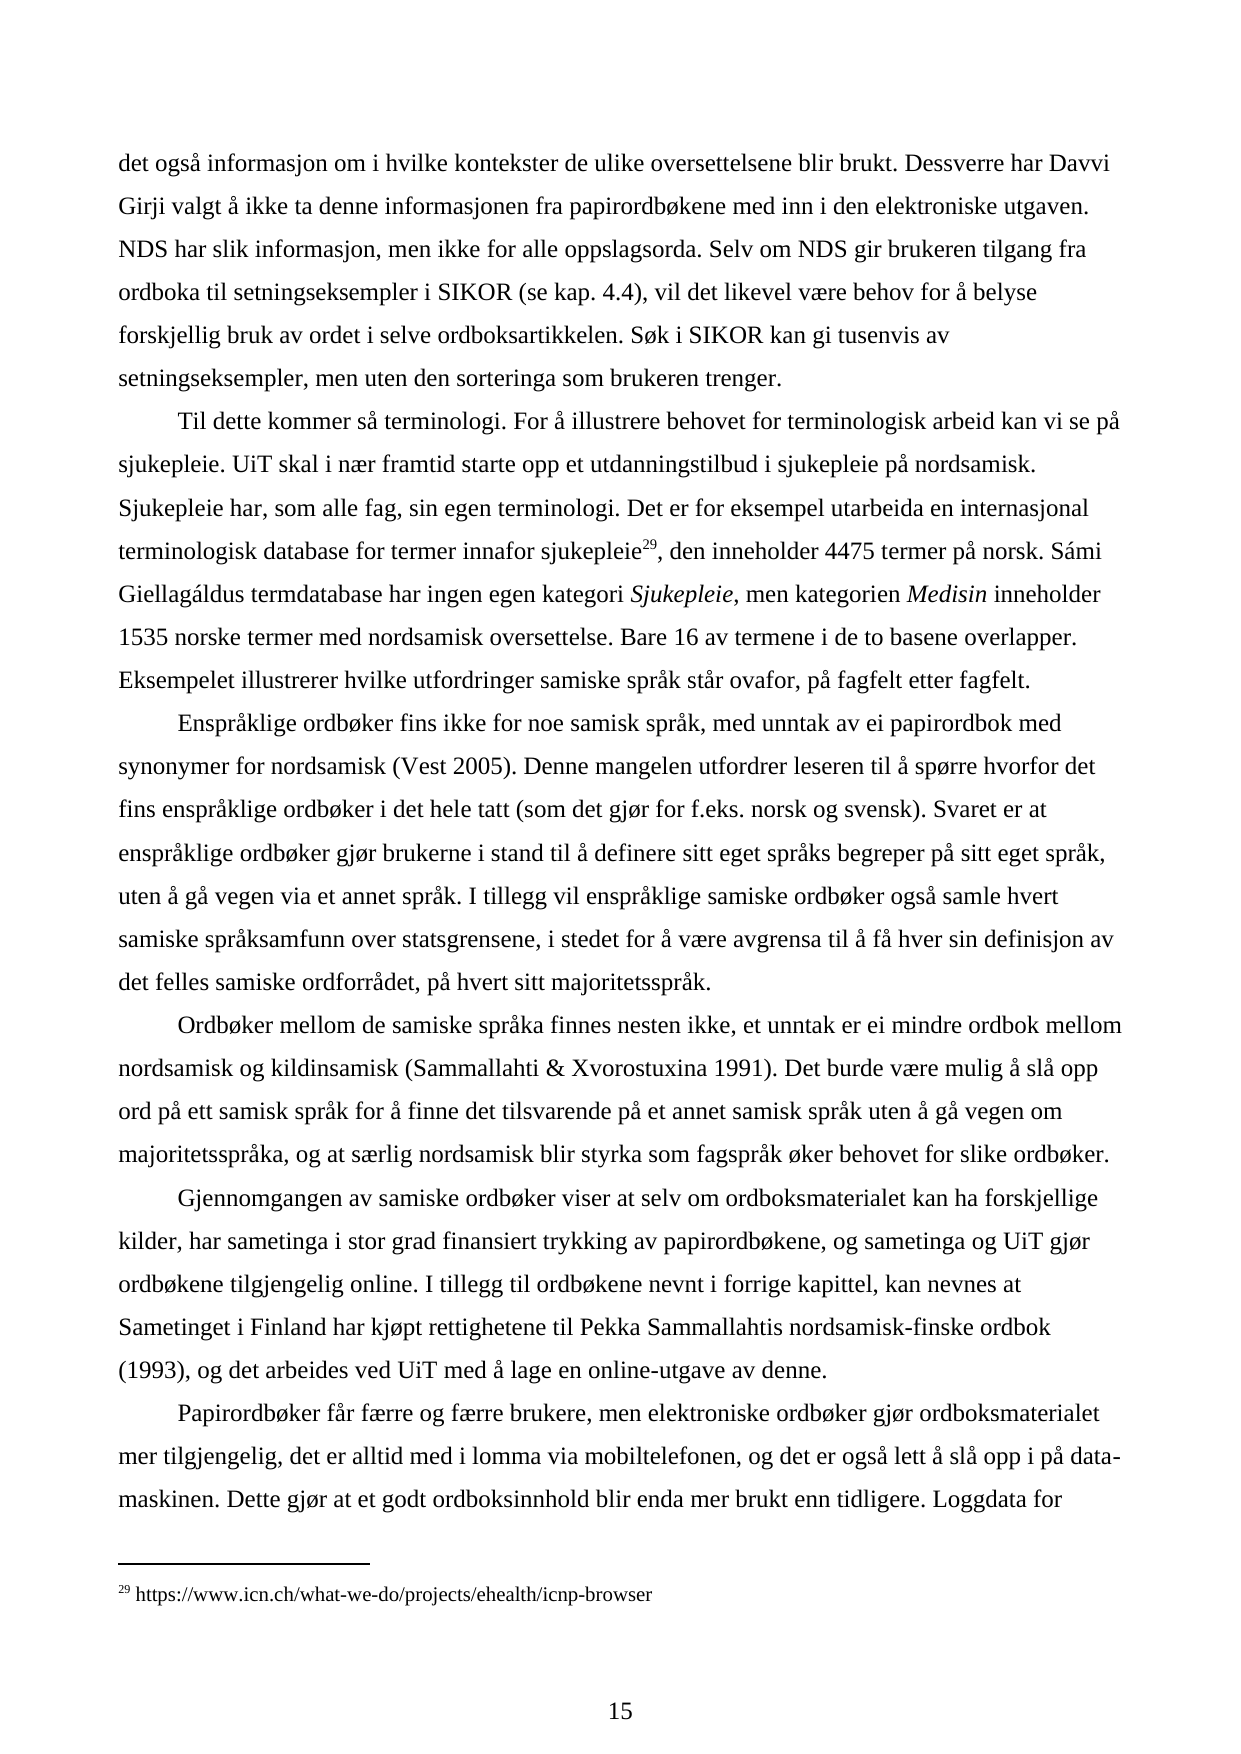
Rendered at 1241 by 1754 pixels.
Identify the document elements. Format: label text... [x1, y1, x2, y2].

text Papirordbøker får færre og færre brukere, men elektroniske ordbøker gjør ordboksmaterialet mer tilgjengelig, det er alltid med i lomma via mobiltelefonen, og det er også lett å slå opp i på data­maskinen. Dette gjør at et godt ordboks­innhold blir enda mer brukt enn tidligere. Loggdata for [118, 1398, 1122, 1513]
text https://www.icn.ch/what-we-do/projects/ehealth/icnp-browser [118, 1582, 1122, 1606]
text Enspråklige ordbøker fins ikke for noe samisk språk, med unntak av ei papirordbok med synonymer for nordsamisk (Vest 2005). Denne mangelen utfordrer leseren til å spørre hvorfor det fins enspråklige ordbøker i det hele tatt (som det gjør for f.eks. norsk og svensk). Svaret er at enspråklige ordbøker gjør brukerne i stand til å definere sitt eget språks begreper på sitt eget språk, uten å gå vegen via et annet språk. I tillegg vil enspråklige samiske ordbøker også samle hvert samiske språksamfunn over statsgrensene, i stedet for å være avgrensa til å få hver sin definisjon av det felles samiske ordforrådet, på hvert sitt majoritetsspråk. [118, 708, 1122, 996]
text det også informasjon om i hvilke kontekster de ulike oversettelsene blir brukt. Dessverre har Davvi Girji valgt å ikke ta denne informasjonen fra papirordbøkene med inn i den elektroniske utgaven. NDS har slik informasjon, men ikke for alle oppslagsorda. Selv om NDS gir brukeren tilgang fra ordboka til setningseksempler i SIKOR (se kap. 4.4), vil det likevel være behov for å belyse forskjellig bruk av ordet i selve ordboksartikkelen. Søk i SIKOR kan gi tusenvis av setningseksempler, men uten den sorteringa som brukeren trenger. [118, 148, 1122, 392]
text Til dette kommer så terminologi. For å illustrere behovet for terminologisk arbeid kan vi se på sjukepleie. UiT skal i nær framtid starte opp et utdanningstilbud i sjukepleie på nordsamisk. Sjukepleie har, som alle fag, sin egen terminologi. Det er for eksempel utarbeida en internasjonal terminologisk database for termer innafor sjukepleie, den inneholder 4475 termer på norsk. Sámi Giellagáldus termdatabase har ingen egen kategori Sjukepleie, men kategorien Medisin inneholder 1535 norske termer med nordsamisk oversettelse. Bare 16 av termene i de to basene overlapper. Eksempelet illustrerer hvilke utfordringer samiske språk står ovafor, på fagfelt etter fagfelt. [118, 406, 1122, 694]
text Ordbøker mellom de samiske språka finnes nesten ikke, et unntak er ei mindre ordbok mellom nordsamisk og kildinsamisk (Sammallahti & Xvorostuxina 1991). Det burde være mulig å slå opp ord på ett samisk språk for å finne det tilsvarende på et annet samisk språk uten å gå vegen om majoritetsspråka, og at særlig nordsamisk blir styrka som fagspråk øker behovet for slike ordbøker. [118, 1010, 1122, 1168]
text Gjennomgangen av samiske ordbøker viser at selv om ordboksmaterialet kan ha forskjellige kilder, har sametinga i stor grad finansiert trykking av papirordbøkene, og sametinga og UiT gjør ordbøkene tilgjengelig online. I tillegg til ordbøkene nevnt i forrige kapittel, kan nevnes at Sametinget i Finland har kjøpt rettighetene til Pekka Sammallahtis nordsamisk-finske ordbok (1993), og det arbeides ved UiT med å lage en online-utgave av denne. [118, 1183, 1122, 1384]
